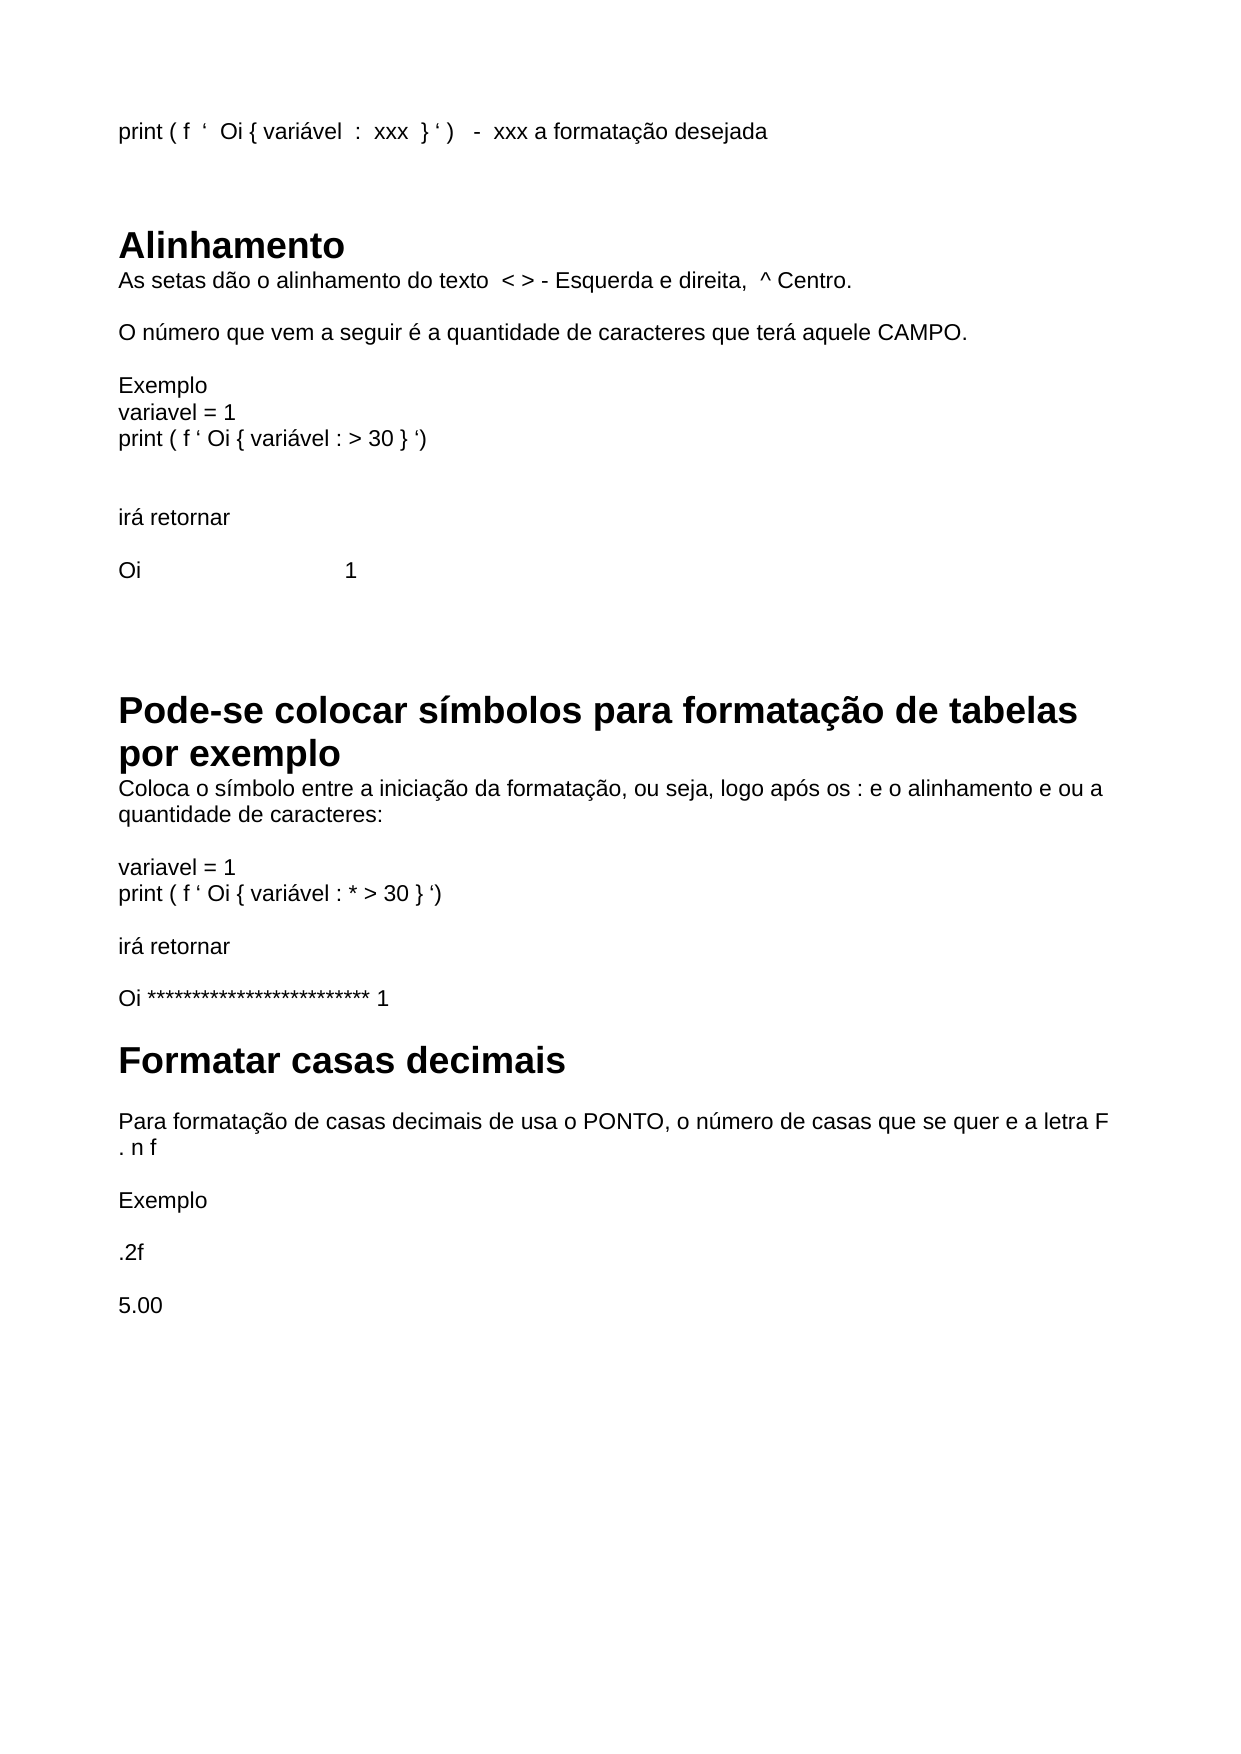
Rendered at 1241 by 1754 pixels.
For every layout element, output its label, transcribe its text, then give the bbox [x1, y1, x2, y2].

text variavel = 1 [118, 398, 1122, 425]
text Coloca o símbolo entre a iniciação da formatação, ou seja, logo após os : e o alinhamento e ou a quantidade de caracteres: [118, 774, 1122, 827]
text Exemplo [118, 372, 1122, 398]
text print ( f ‘ Oi { variável : * > 30 } ‘) [118, 880, 1122, 906]
text 5.00 [118, 1292, 1122, 1318]
text . n f [118, 1134, 1122, 1160]
text Exemplo [118, 1187, 1122, 1213]
text print ( f ‘ Oi { variável : xxx } ‘ ) - xxx a formatação desejada [118, 118, 1122, 144]
text print ( f ‘ Oi { variável : > 30 } ‘) [118, 425, 1122, 451]
text Alinhamento [118, 223, 1122, 267]
text Para formatação de casas decimais de usa o PONTO, o número de casas que se quer e a letra F [118, 1108, 1122, 1134]
text As setas dão o alinhamento do texto < > - Esquerda e direita, ^ Centro. [118, 267, 1122, 293]
text variavel = 1 [118, 854, 1122, 880]
text irá retornar [118, 933, 1122, 959]
text Oi ************************* 1 [118, 985, 1122, 1012]
text Formatar casas decimais [118, 1038, 1122, 1081]
text Oi 1 [118, 557, 1122, 583]
text Pode-se colocar símbolos para formatação de tabelas por exemplo [118, 688, 1122, 774]
text .2f [118, 1239, 1122, 1266]
text irá retornar [118, 504, 1122, 530]
text O número que vem a seguir é a quantidade de caracteres que terá aquele CAMPO. [118, 319, 1122, 346]
